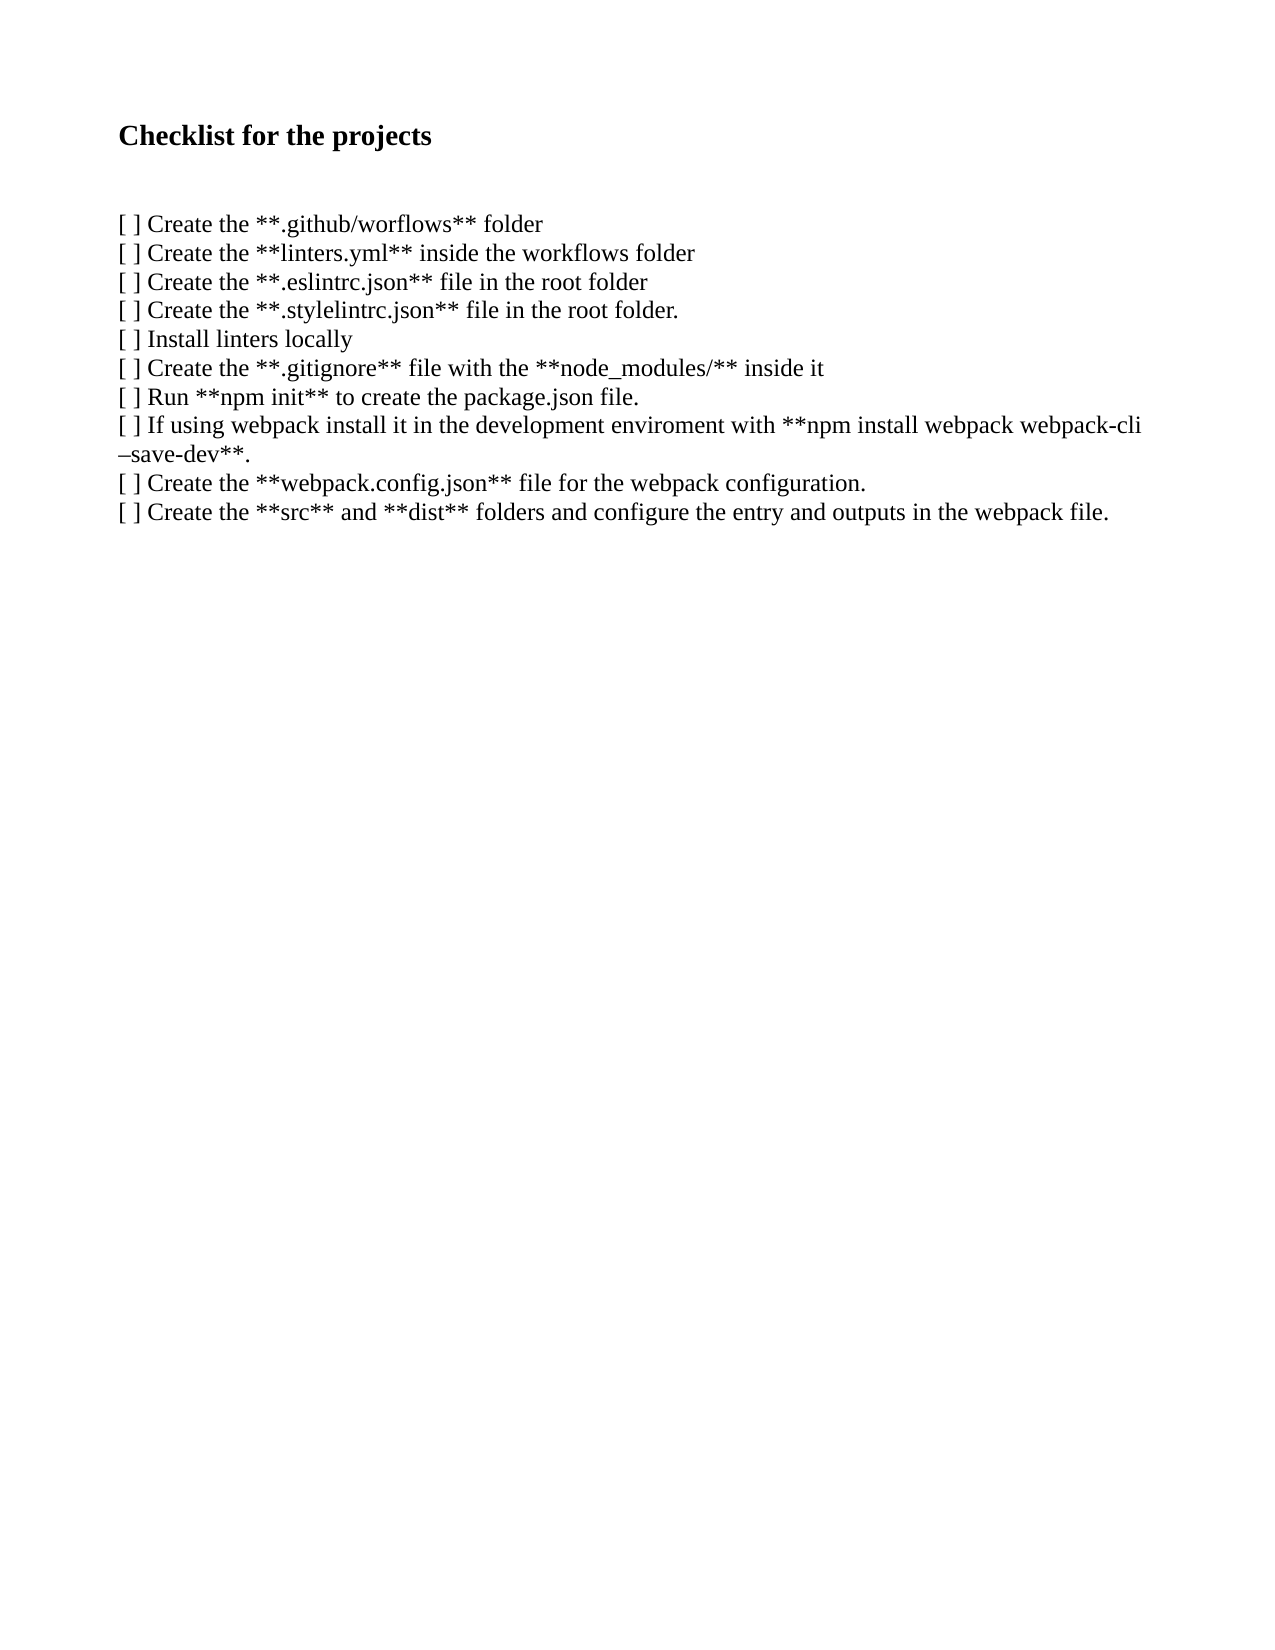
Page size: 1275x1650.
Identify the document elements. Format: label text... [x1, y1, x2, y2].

text [ ] Create the **webpack.config.json** file for the webpack configuration. [118, 468, 1157, 497]
text [ ] Create the **linters.yml** inside the workflows folder [118, 238, 1157, 267]
text [ ] If using webpack install it in the development enviroment with **npm install webpack webpack-cli –save-dev**. [118, 410, 1157, 468]
text [ ] Create the **.stylelintrc.json** file in the root folder. [118, 295, 1157, 324]
text Checklist for the projects [118, 118, 1157, 152]
text [ ] Run **npm init** to create the package.json file. [118, 382, 1157, 410]
text [ ] Create the **.gitignore** file with the **node_modules/** inside it [118, 353, 1157, 382]
text [ ] Create the **.eslintrc.json** file in the root folder [118, 267, 1157, 295]
text [ ] Create the **src** and **dist** folders and configure the entry and outputs in the webpack file. [118, 497, 1157, 525]
text [ ] Create the **.github/worflows** folder [118, 209, 1157, 238]
text [ ] Install linters locally [118, 324, 1157, 353]
